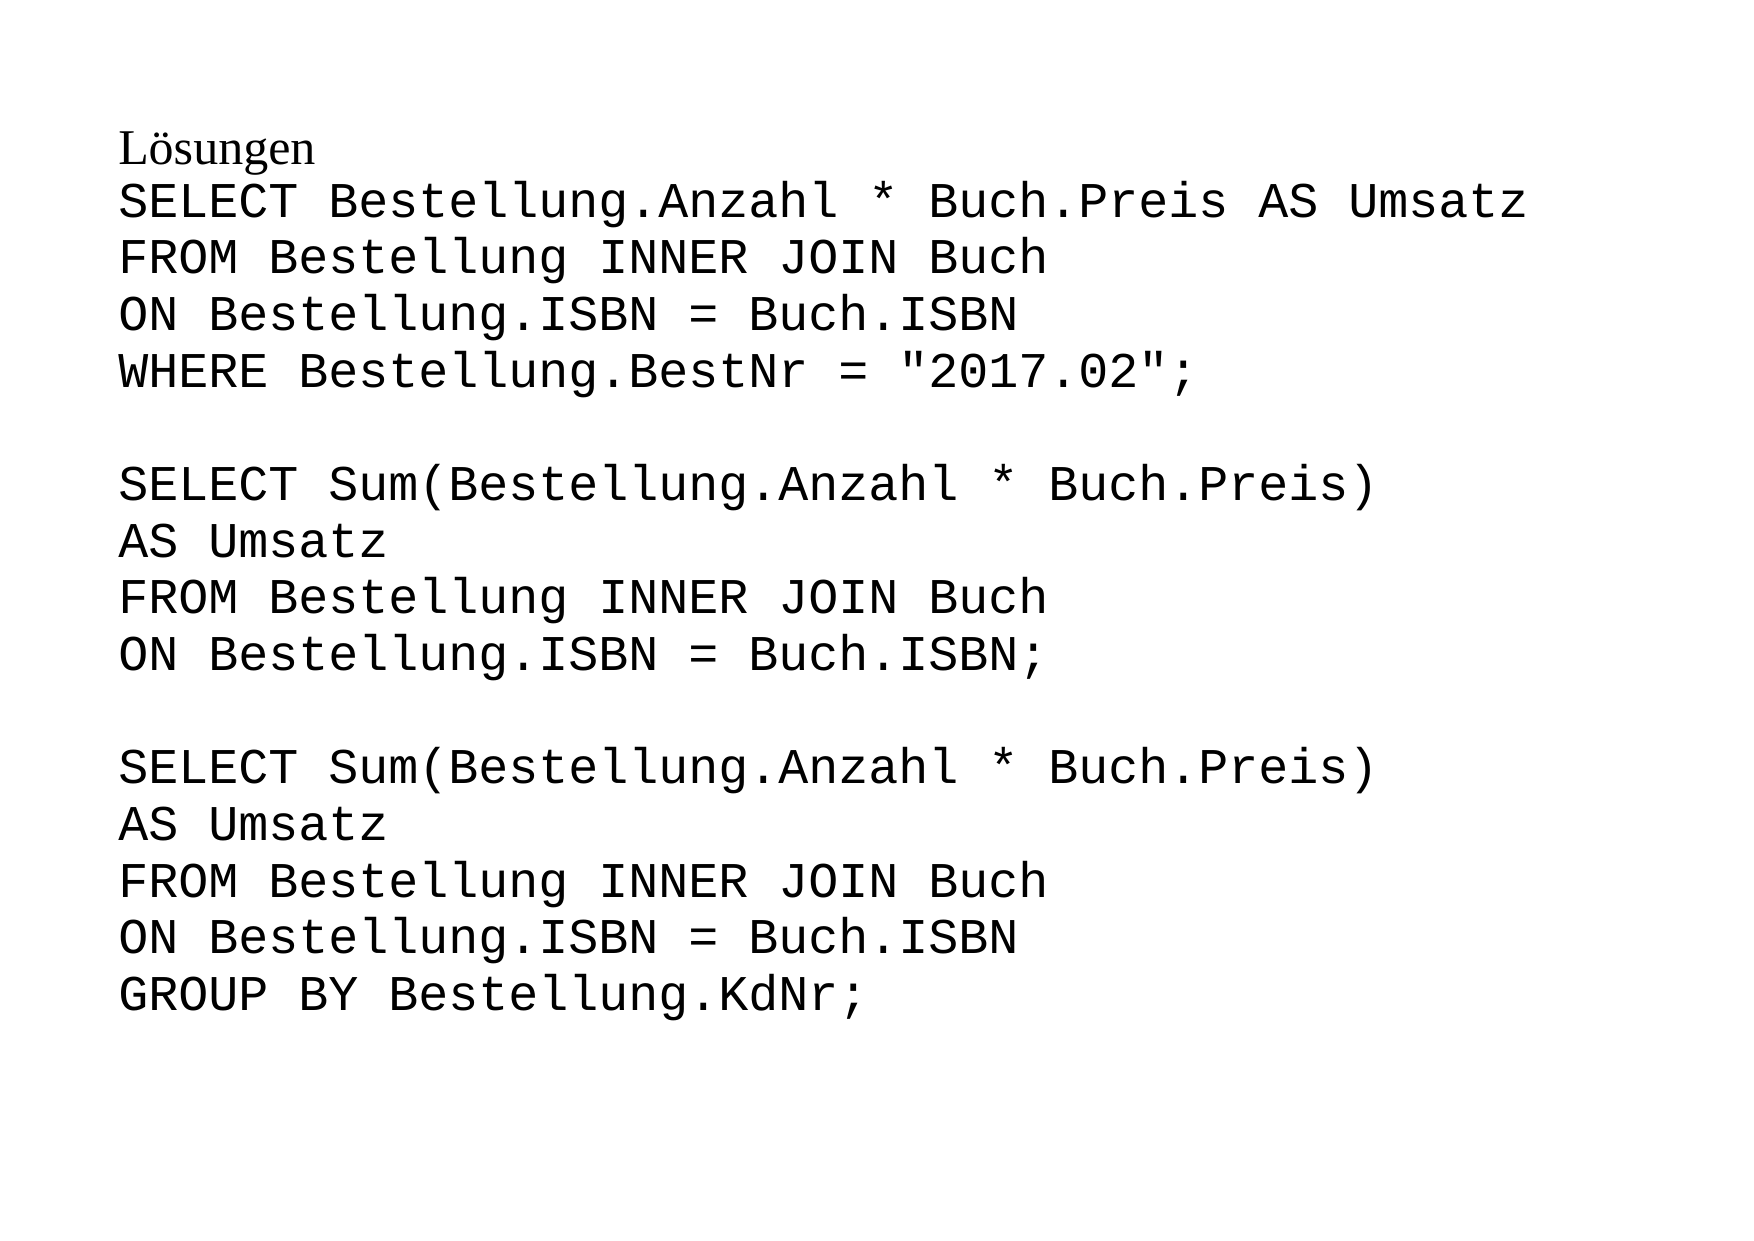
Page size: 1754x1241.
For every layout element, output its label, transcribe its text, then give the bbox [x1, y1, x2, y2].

text FROM Bestellung INNER JOIN Buch [118, 232, 1636, 289]
text SELECT Bestellung.Anzahl * Buch.Preis AS Umsatz [118, 176, 1636, 232]
text FROM Bestellung INNER JOIN Buch [118, 856, 1636, 912]
text Lösungen [118, 118, 1636, 176]
text SELECT Sum(Bestellung.Anzahl * Buch.Preis) [118, 459, 1636, 516]
text ON Bestellung.ISBN = Buch.ISBN [118, 289, 1636, 346]
text AS Umsatz [118, 516, 1636, 572]
text AS Umsatz [118, 799, 1636, 856]
text SELECT Sum(Bestellung.Anzahl * Buch.Preis) [118, 742, 1636, 799]
text ON Bestellung.ISBN = Buch.ISBN [118, 912, 1636, 969]
text GROUP BY Bestellung.KdNr; [118, 969, 1636, 1026]
text ON Bestellung.ISBN = Buch.ISBN; [118, 629, 1636, 686]
text WHERE Bestellung.BestNr = "2017.02"; [118, 346, 1636, 402]
text FROM Bestellung INNER JOIN Buch [118, 572, 1636, 629]
